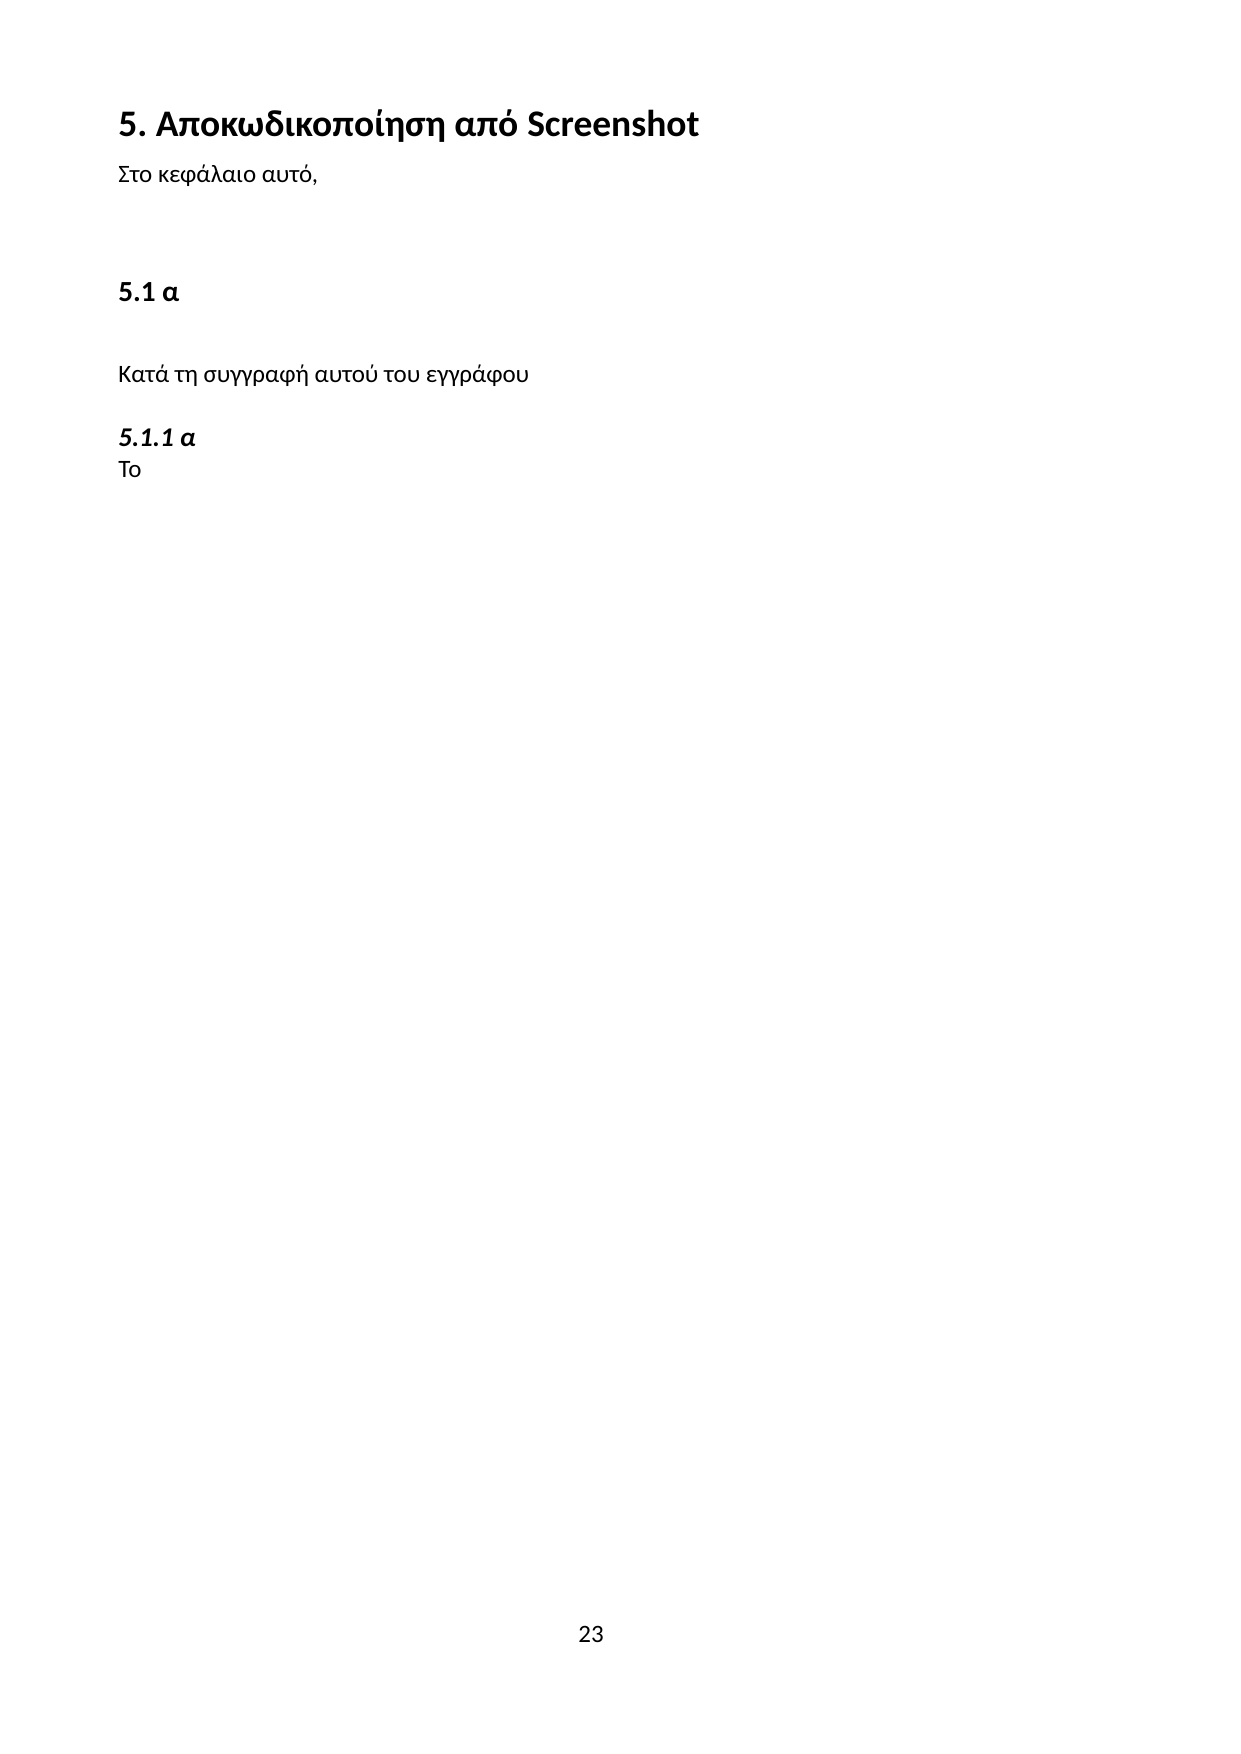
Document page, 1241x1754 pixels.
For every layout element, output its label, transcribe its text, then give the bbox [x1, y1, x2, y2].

text Κατά τη συγγραφή αυτού του εγγράφου [118, 358, 1063, 388]
subtitle 5.1.1 α [118, 420, 1063, 453]
subtitle 5.1 α [118, 273, 1063, 308]
text Στο κεφάλαιο αυτό, [118, 158, 1063, 189]
text Το [118, 453, 1063, 483]
subtitle 5. Αποκωδικοποίηση από Screenshot [118, 100, 1063, 146]
